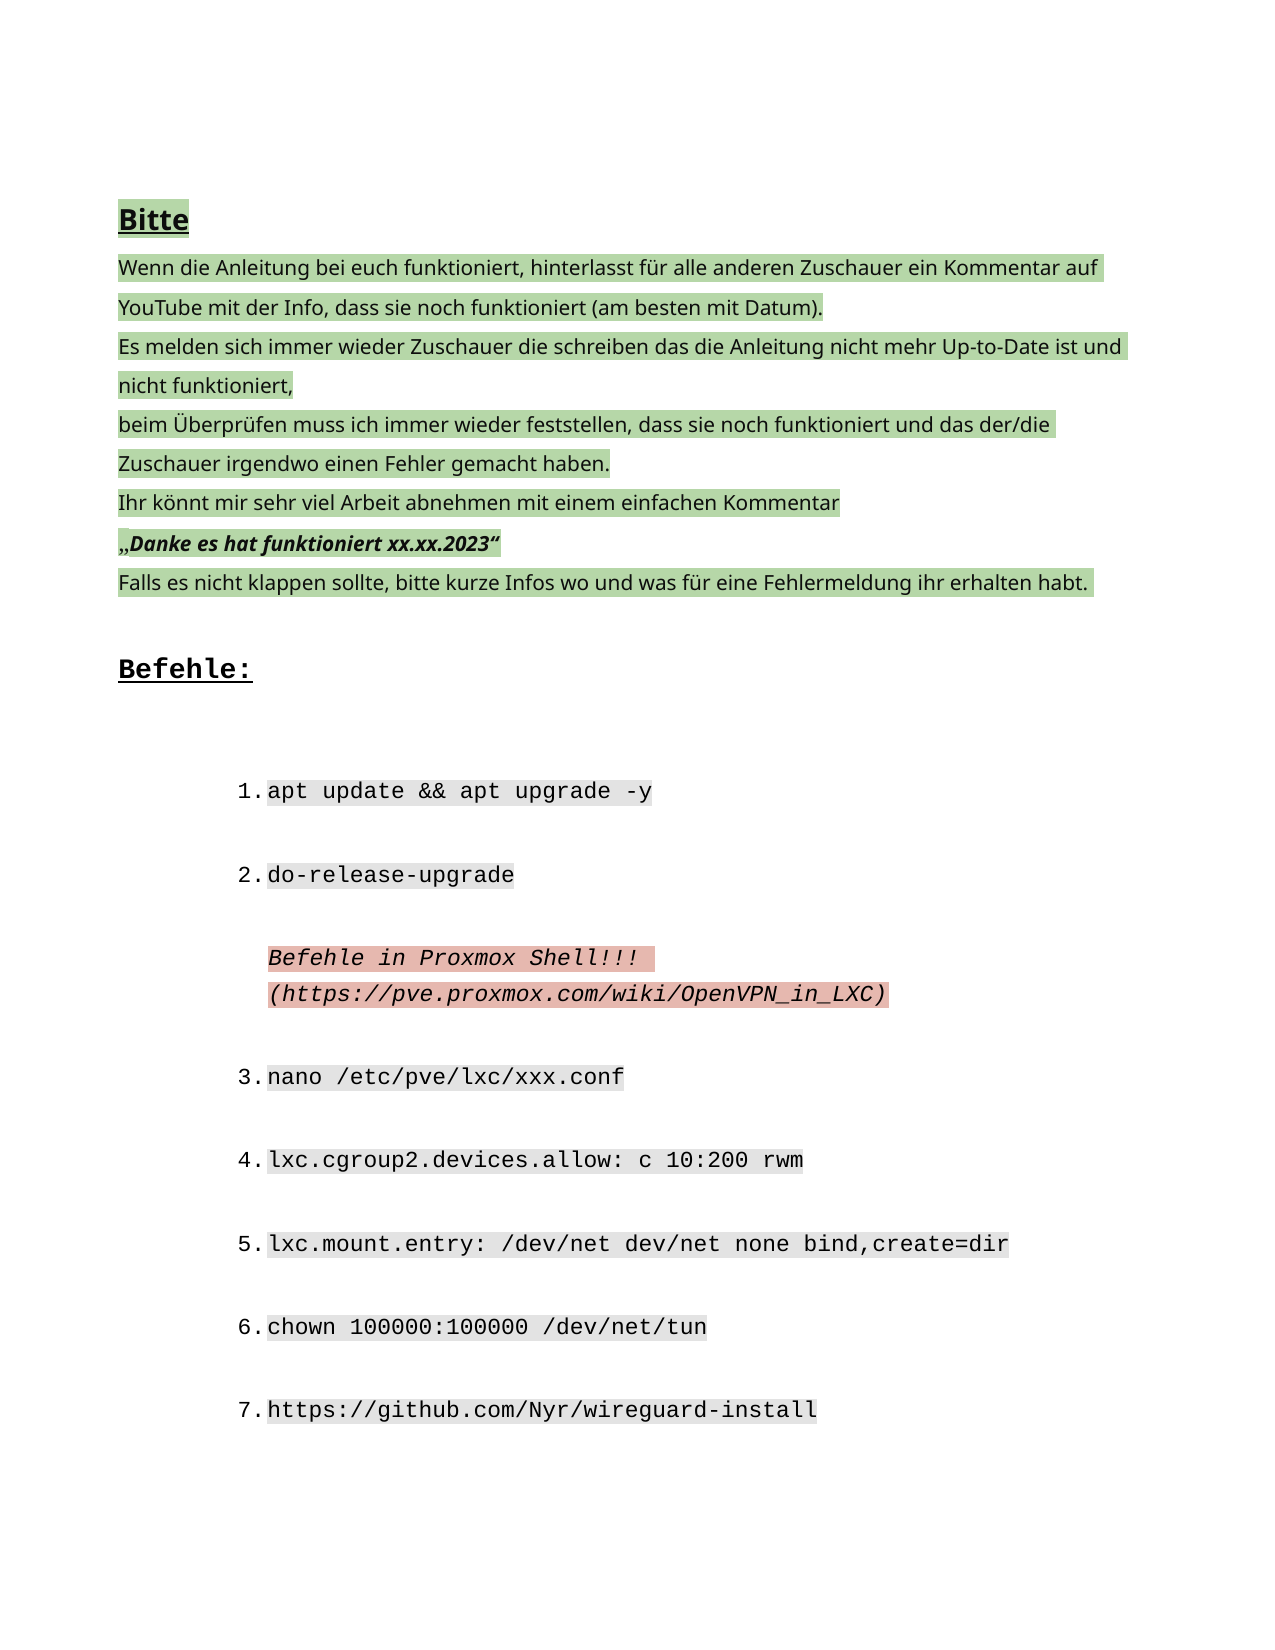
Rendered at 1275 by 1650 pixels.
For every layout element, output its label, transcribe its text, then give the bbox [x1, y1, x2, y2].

list https://github.com/Nyr/wireguard-install [237, 1399, 1157, 1424]
list apt update && apt upgrade -y [237, 779, 1157, 806]
text Befehle in Proxmox Shell!!! (https://pve.proxmox.com/wiki/OpenVPN_in_LXC) [268, 946, 1157, 1008]
text Bitte [118, 199, 1157, 238]
text Befehle: [118, 655, 1157, 687]
list lxc.cgroup2.devices.allow: c 10:200 rwm [237, 1149, 1157, 1174]
text Ihr könnt mir sehr viel Arbeit abnehmen mit einem einfachen Kommentar [118, 488, 1157, 517]
list do-release-upgrade [237, 863, 1157, 889]
text Falls es nicht klappen sollte, bitte kurze Infos wo und was für eine Fehlermeldung ihr erhalten habt. [118, 568, 1157, 597]
text beim Überprüfen muss ich immer wieder feststellen, dass sie noch funktioniert und das der/die Zuschauer irgendwo einen Fehler gemacht haben. [118, 410, 1157, 478]
list nano /etc/pve/lxc/xxx.conf [237, 1065, 1157, 1091]
text „Danke es hat funktioniert xx.xx.2023“ [118, 528, 1157, 557]
text Es melden sich immer wieder Zuschauer die schreiben das die Anleitung nicht mehr Up-to-Date ist und nicht funktioniert, [118, 332, 1157, 399]
list chown 100000:100000 /dev/net/tun [237, 1315, 1157, 1341]
list lxc.mount.entry: /dev/net dev/net none bind,create=dir [237, 1232, 1157, 1258]
text Wenn die Anleitung bei euch funktioniert, hinterlasst für alle anderen Zuschauer ein Kommentar auf YouTube mit der Info, dass sie noch funktioniert (am besten mit Datum). [118, 253, 1157, 321]
